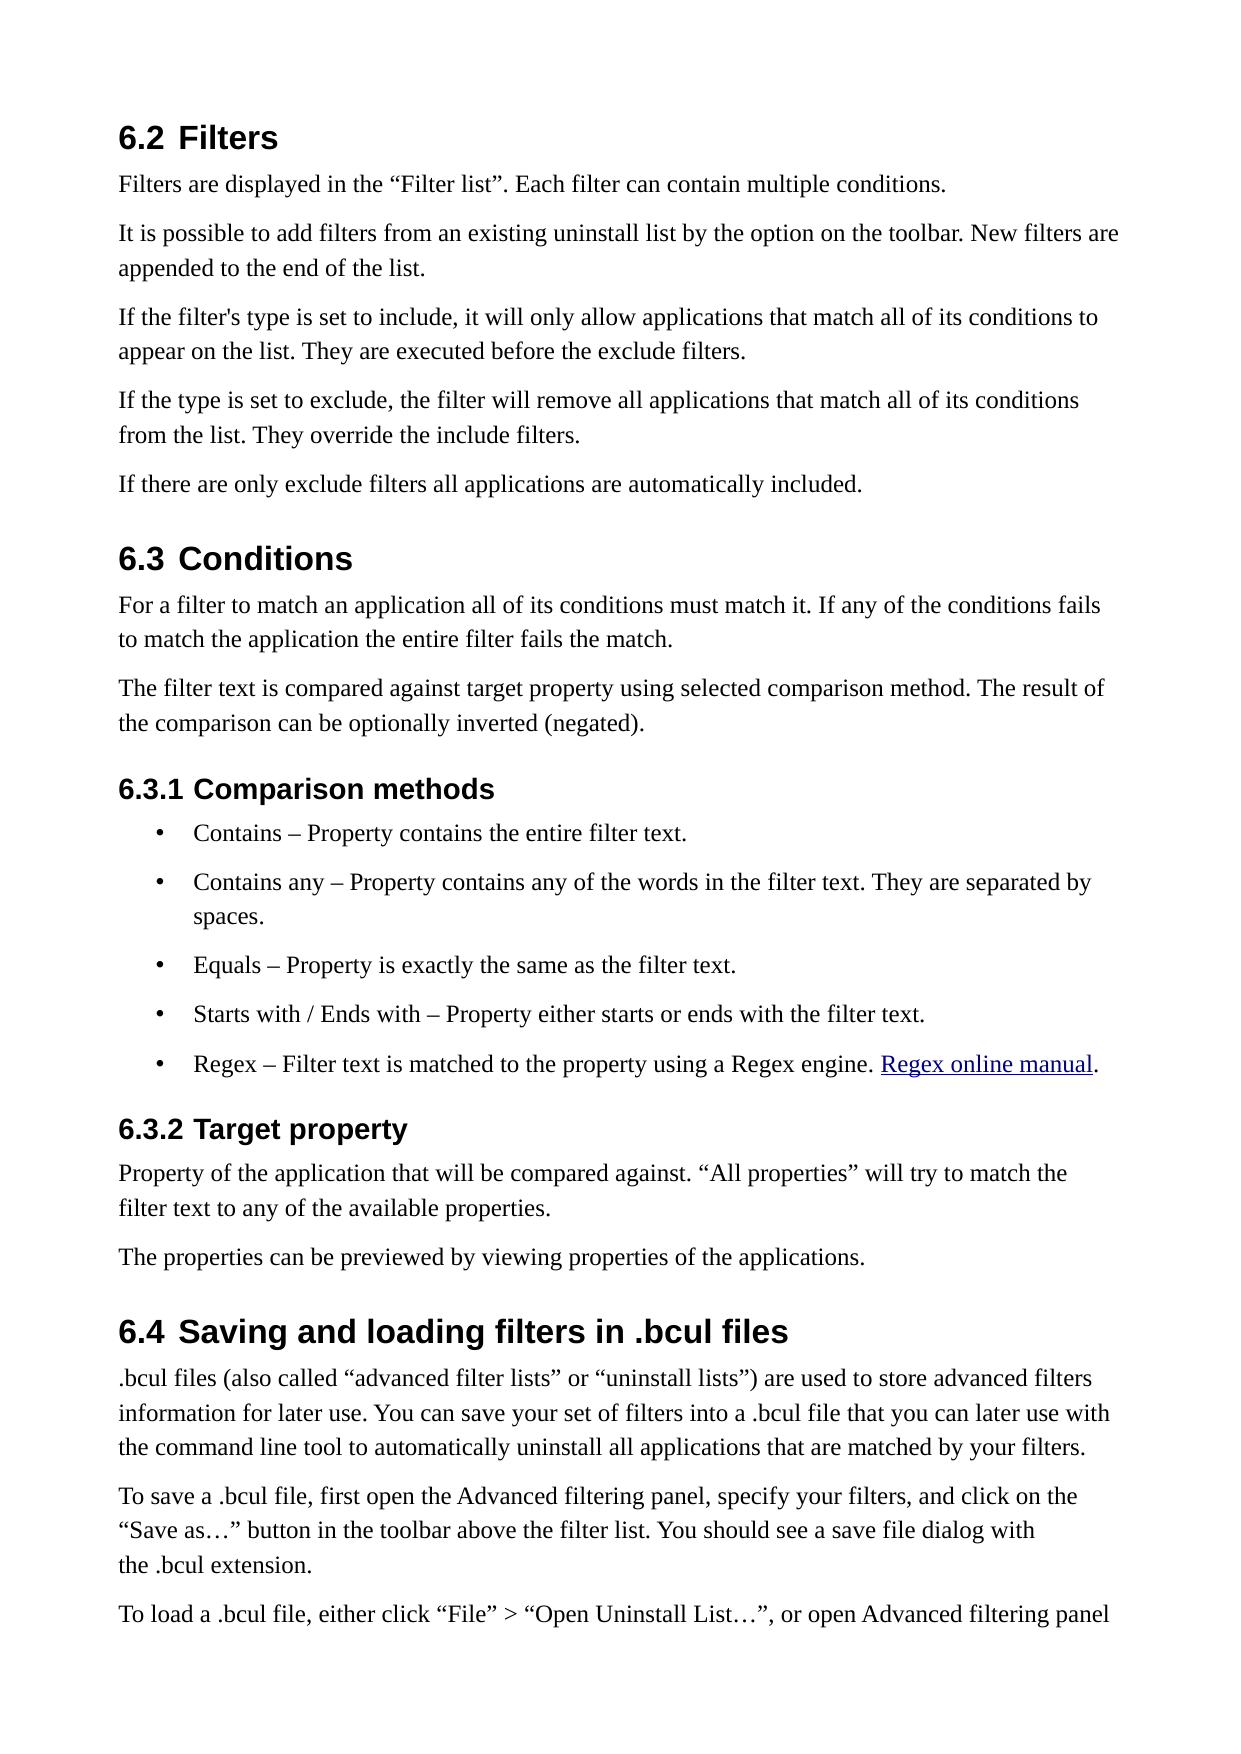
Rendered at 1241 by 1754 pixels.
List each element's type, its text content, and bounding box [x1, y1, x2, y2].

text To load a .bcul file, either click “File” > “Open Uninstall List…”, or open Advanced filtering panel [118, 1599, 1122, 1628]
subtitle Saving and loading filters in .bcul files [118, 1312, 1122, 1351]
text If the filter's type is set to include, it will only allow applications that match all of its conditions to appear on the list. They are executed before the exclude filters. [118, 302, 1122, 365]
subtitle Conditions [118, 539, 1122, 577]
text If there are only exclude filters all applications are automatically included. [118, 469, 1122, 498]
text .bcul files (also called “advanced filter lists” or “uninstall lists”) are used to store advanced filters information for later use. You can save your set of filters into a .bcul file that you can later use with the command line tool to automatically uninstall all applications that are matched by your filters. [118, 1363, 1122, 1461]
list Contains any – Property contains any of the words in the filter text. They are separated by spaces. [156, 867, 1122, 930]
text For a filter to match an application all of its conditions must match it. If any of the conditions fails to match the application the entire filter fails the match. [118, 590, 1122, 653]
list Contains – Property contains the entire filter text. [156, 818, 1122, 847]
text To save a .bcul file, first open the Advanced filtering panel, specify your filters, and click on the “Save as…” button in the toolbar above the filter list. You should see a save file dialog with the .bcul extension. [118, 1481, 1122, 1579]
text If the type is set to exclude, the filter will remove all applications that match all of its conditions from the list. They override the include filters. [118, 385, 1122, 449]
list Starts with / Ends with – Property either starts or ends with the filter text. [156, 999, 1122, 1028]
text The properties can be previewed by viewing properties of the applications. [118, 1242, 1122, 1271]
list Equals – Property is exactly the same as the filter text. [156, 951, 1122, 979]
subtitle Target property [118, 1112, 1122, 1146]
list Regex – Filter text is matched to the property using a Regex engine. Regex online manual. [156, 1049, 1122, 1077]
text The filter text is compared against target property using selected comparison method. The result of the comparison can be optionally inverted (negated). [118, 673, 1122, 737]
text Property of the application that will be compared against. “All properties” will try to match the filter text to any of the available properties. [118, 1158, 1122, 1222]
subtitle Comparison methods [118, 772, 1122, 805]
subtitle Filters [118, 118, 1122, 157]
text Filters are displayed in the “Filter list”. Each filter can contain multiple conditions. [118, 169, 1122, 198]
text It is possible to add filters from an existing uninstall list by the option on the toolbar. New filters are appended to the end of the list. [118, 218, 1122, 282]
